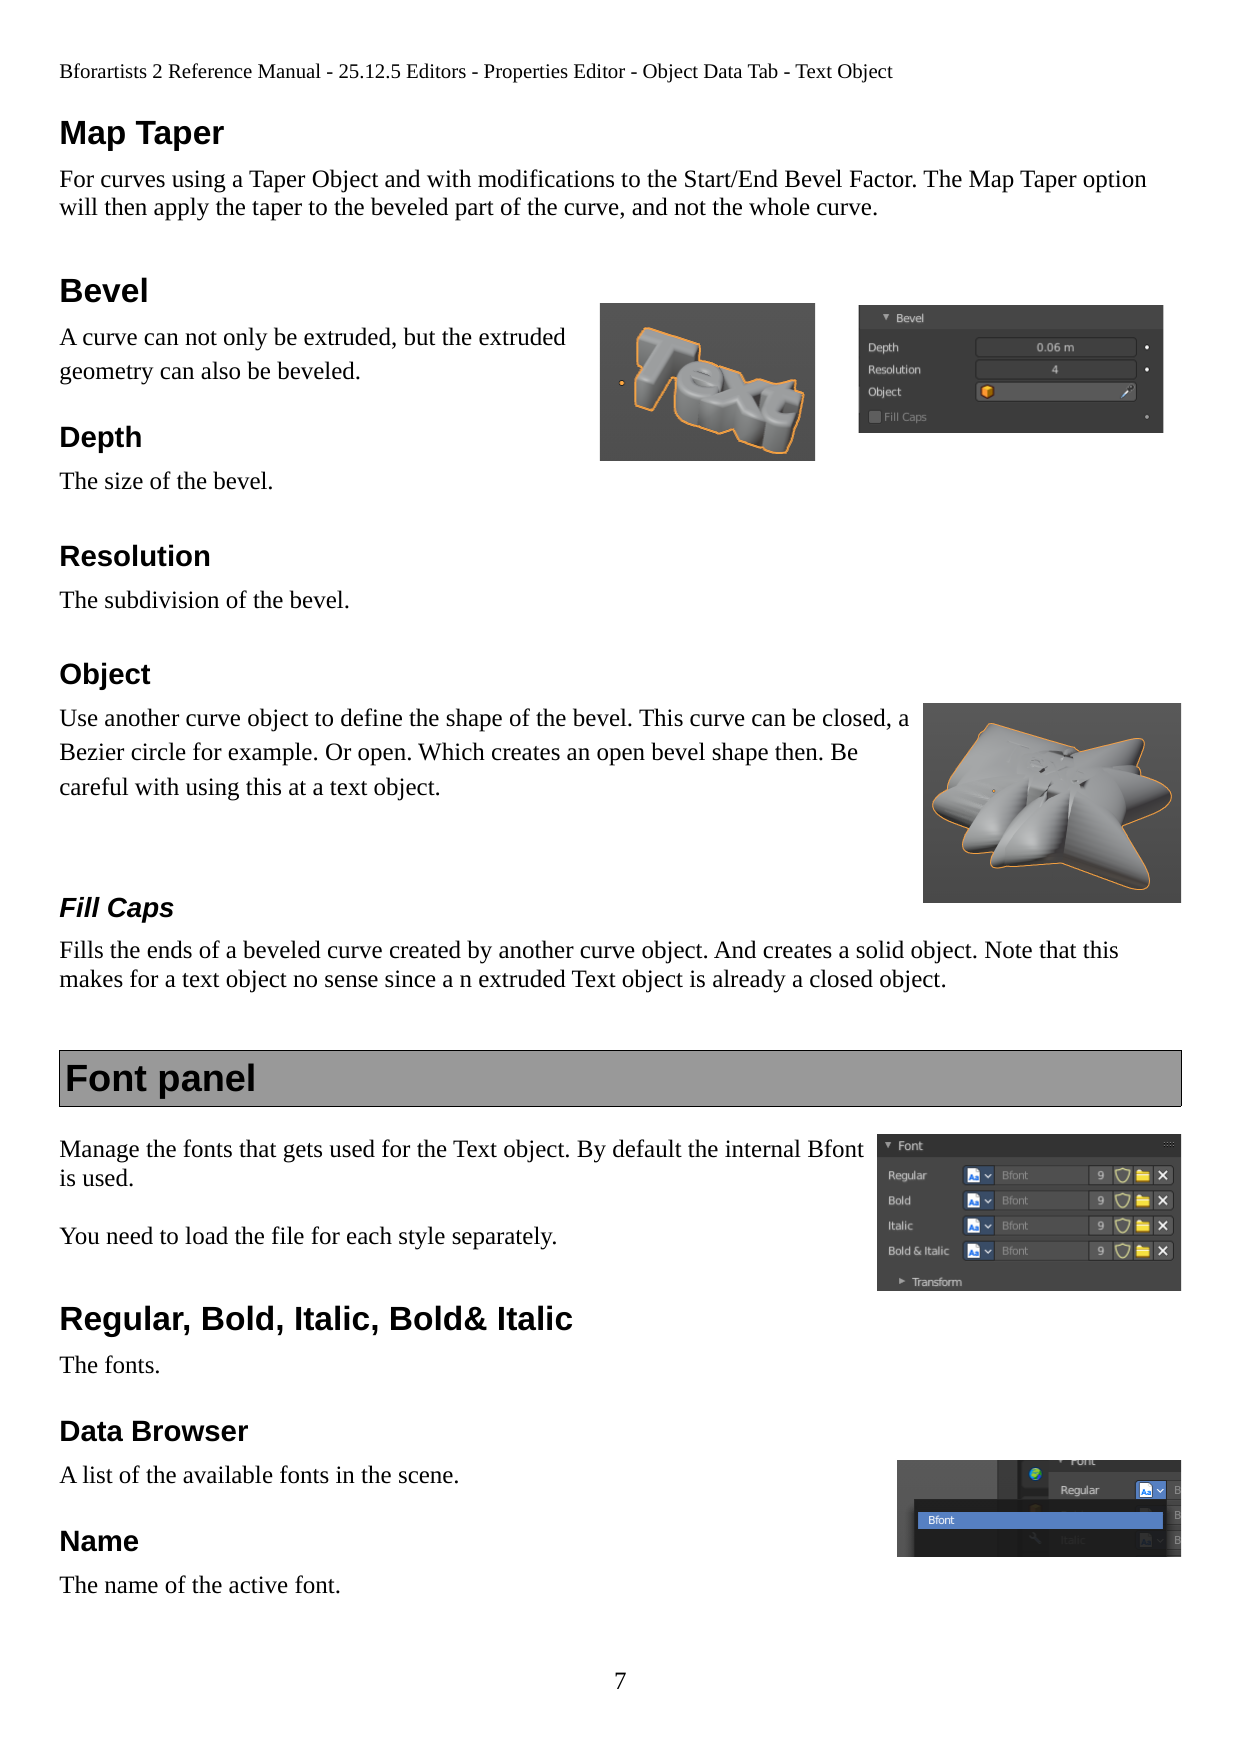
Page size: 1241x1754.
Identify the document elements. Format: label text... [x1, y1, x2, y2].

text The name of the active font. [59, 1570, 1181, 1599]
text Manage the fonts that gets used for the Text object. By default the internal Bfont is used. [59, 1134, 877, 1192]
text A list of the available fonts in the scene. [59, 1460, 897, 1489]
subtitle [816, 420, 1181, 454]
table_header Font panel [60, 1051, 1181, 1106]
subtitle Name [59, 1524, 897, 1557]
picture [599, 303, 816, 461]
text The size of the bevel. [59, 466, 1181, 495]
subtitle Map Taper [59, 113, 1181, 151]
text For curves using a Taper Object and with modifications to the Start/End Bevel Factor. The Map Taper option will then apply the taper to the beveled part of the curve, and not the whole curve. [59, 164, 1181, 221]
text The subdivision of the bevel. [59, 585, 1181, 613]
text You need to load the file for each style separately. [59, 1221, 877, 1249]
subtitle Data Browser [59, 1414, 1181, 1448]
picture [877, 1134, 1182, 1291]
subtitle Regular, Bold, Italic, Bold& Italic [59, 1299, 1181, 1338]
subtitle Depth [59, 420, 599, 454]
text The fonts. [59, 1350, 1181, 1379]
text [816, 322, 858, 385]
picture [923, 703, 1182, 903]
text A curve can not only be extruded, but the extruded geometry can also be beveled. [59, 322, 599, 385]
subtitle Fill Caps [59, 891, 1181, 923]
text Fills the ends of a beveled curve created by another curve object. And creates a solid object. Note that this makes for a text object no sense since a n extruded Text object is already a closed object. [59, 935, 1181, 993]
picture [897, 1460, 1182, 1557]
subtitle Bevel [59, 271, 1181, 309]
subtitle Object [59, 657, 1181, 691]
picture [858, 305, 1164, 433]
text Use another curve object to define the shape of the bevel. This curve can be closed, a Bezier circle for example. Or open. Which creates an open bevel shape then. Be careful with using this at a text object. [59, 703, 923, 801]
subtitle Resolution [59, 538, 1181, 572]
